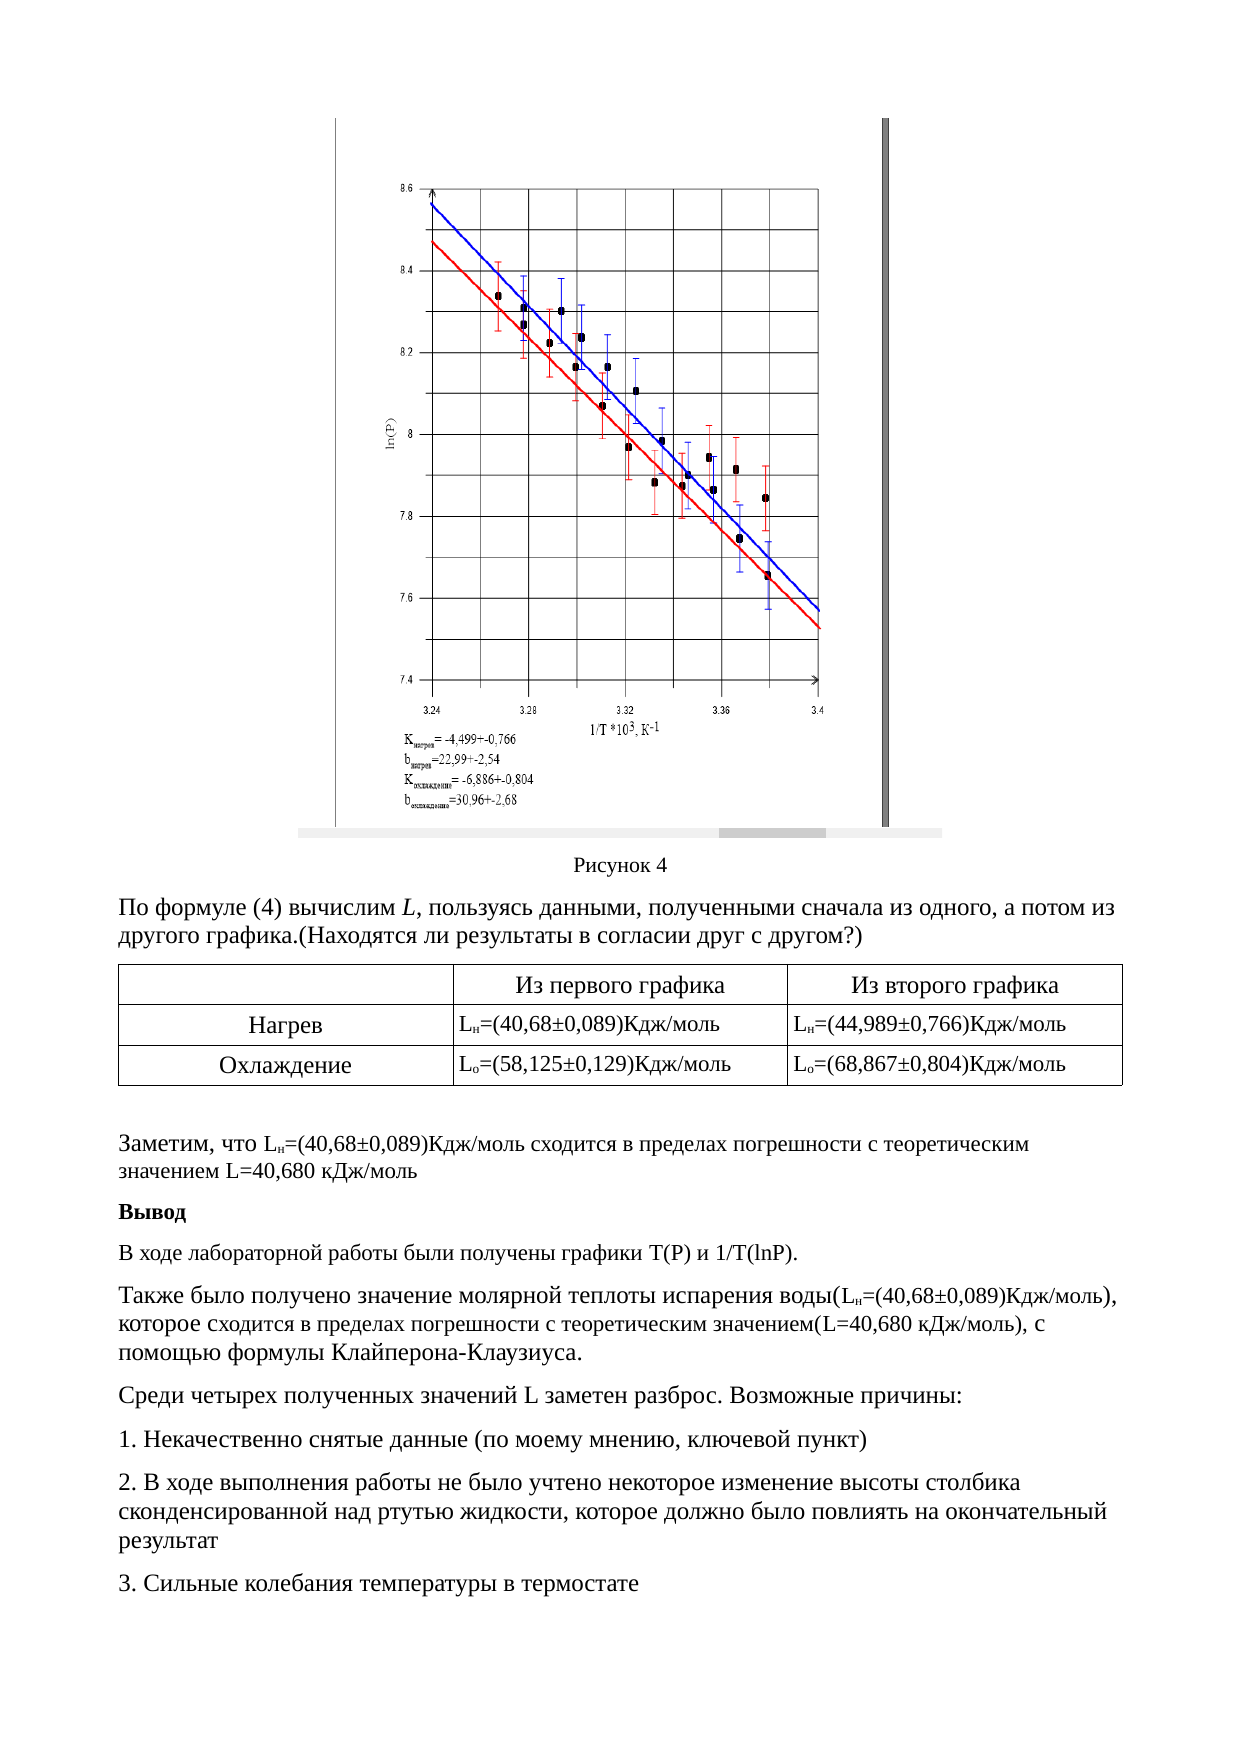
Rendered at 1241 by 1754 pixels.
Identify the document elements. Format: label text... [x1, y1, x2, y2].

table_cell Lн=(40,68±0,089)Кдж/моль [454, 1005, 787, 1044]
text Рисунок 4 [118, 852, 1122, 877]
text 2. В ходе выполнения работы не было учтено некоторое изменение высоты столбика сконденсированной над ртутью жидкости, которое должно было повлиять на окончательный результат [118, 1467, 1122, 1553]
table_cell Нагрев [119, 1005, 453, 1044]
table_cell Lо=(68,867±0,804)Кдж/моль [788, 1046, 1122, 1085]
table_cell Lн=(44,989±0,766)Кдж/моль [788, 1005, 1122, 1044]
text По формуле (4) вычислим L, пользуясь данными, полученными сначала из одного, а потом из другого графика.(Находятся ли результаты в согласии друг с другом?) [118, 892, 1122, 949]
table_cell Охлаждение [119, 1046, 453, 1085]
text 3. Сильные колебания температуры в термостате [118, 1568, 1122, 1597]
text 1. Некачественно снятые данные (по моему мнению, ключевой пункт) [118, 1424, 1122, 1453]
table_header Из первого графика [454, 965, 787, 1004]
text Также было получено значение молярной теплоты испарения воды(Lн=(40,68±0,089)Кдж/моль), которое сходится в пределах погрешности с теоретическим значением(L=40,680 кДж/моль), с помощью формулы Клайперона-Клаузиуса. [118, 1280, 1122, 1366]
table_cell Lо=(58,125±0,129)Кдж/моль [454, 1046, 787, 1085]
text В ходе лабораторной работы были получены графики T(P) и 1/T(lnP). [118, 1239, 1122, 1265]
text Заметим, что Lн=(40,68±0,089)Кдж/моль сходится в пределах погрешности с теоретическим значением L=40,680 кДж/моль [118, 1128, 1122, 1183]
table_header [119, 965, 453, 1004]
text Среди четырех полученных значений L заметен разброс. Возможные причины: [118, 1381, 1122, 1409]
text Вывод [118, 1198, 1122, 1224]
picture [298, 118, 842, 838]
table_header Из второго графика [788, 965, 1122, 1004]
